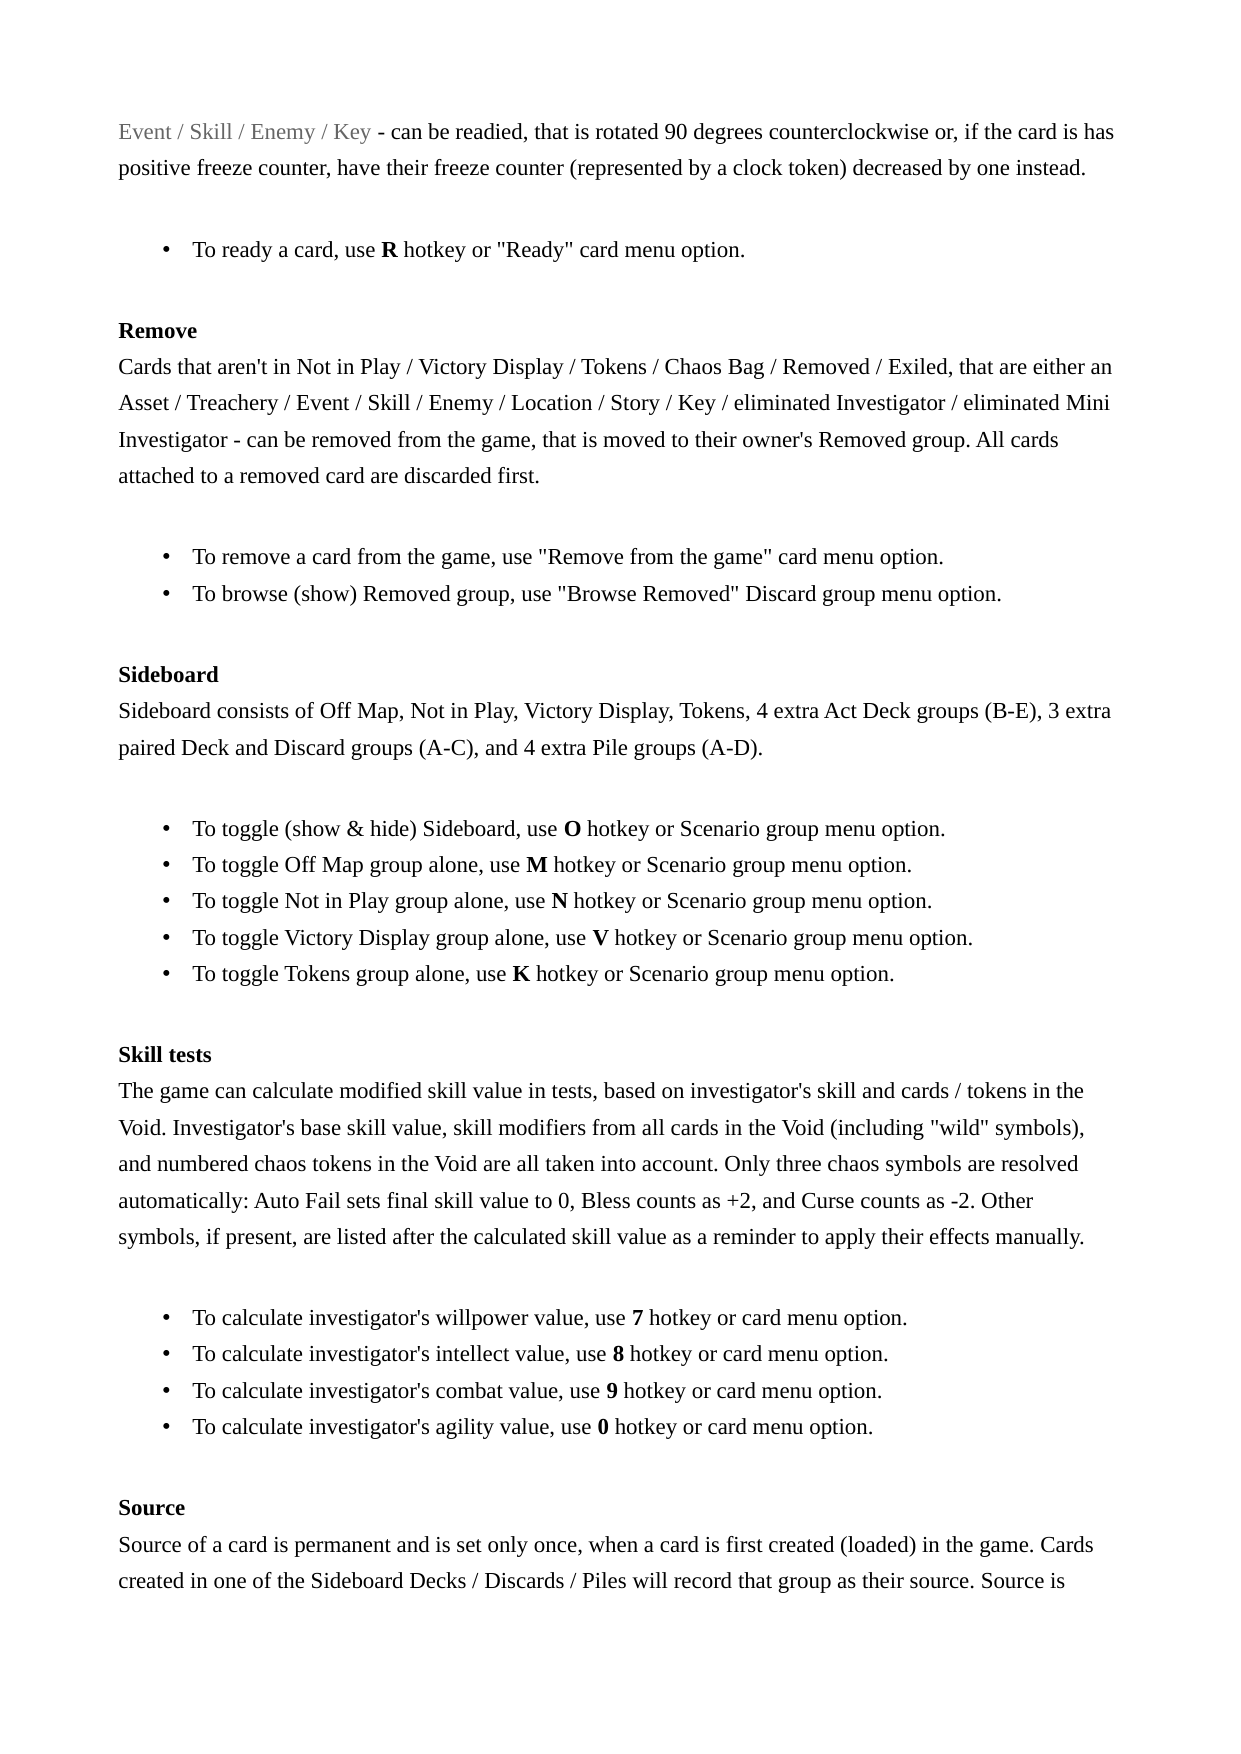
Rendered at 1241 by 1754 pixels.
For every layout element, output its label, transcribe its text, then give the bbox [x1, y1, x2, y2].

list To toggle (show & hide) Sideboard, use O hotkey or Scenario group menu option. [162, 815, 1122, 841]
text Source Source of a card is permanent and is set only once, when a card is first created (loaded) in the game. Cards created in one of the Sideboard Decks / Discards / Piles will record that group as their source. Source is [118, 1494, 1122, 1593]
list To toggle Not in Play group alone, use N hotkey or Scenario group menu option. [162, 887, 1122, 914]
list To toggle Tokens group alone, use K hotkey or Scenario group menu option. [162, 960, 1122, 986]
text Sideboard Sideboard consists of Off Map, Not in Play, Victory Display, Tokens, 4 extra Act Deck groups (B-E), 3 extra paired Deck and Discard groups (A-C), and 4 extra Pile groups (A-D). [118, 661, 1122, 760]
text Event / Skill / Enemy / Key - can be readied, that is rotated 90 degrees counterclockwise or, if the card is has positive freeze counter, have their freeze counter (represented by a clock token) decreased by one instead. [118, 118, 1122, 181]
list To calculate investigator's willpower value, use 7 hotkey or card menu option. [162, 1304, 1122, 1331]
list To ready a card, use R hotkey or "Ready" card menu option. [162, 236, 1122, 262]
list To toggle Victory Display group alone, use V hotkey or Scenario group menu option. [162, 924, 1122, 950]
list To browse (show) Removed group, use "Browse Removed" Discard group menu option. [162, 580, 1122, 606]
text Skill tests The game can calculate modified skill value in tests, based on investigator's skill and cards / tokens in the Void. Investigator's base skill value, skill modifiers from all cards in the Void (including "wild" symbols), and numbered chaos tokens in the Void are all taken into account. Only three chaos symbols are resolved automatically: Auto Fail sets final skill value to 0, Bless counts as +2, and Curse counts as -2. Other symbols, if present, are listed after the calculated skill value as a reminder to apply their effects manually. [118, 1041, 1122, 1249]
list To toggle Off Map group alone, use M hotkey or Scenario group menu option. [162, 851, 1122, 877]
text Remove Cards that aren't in Not in Play / Victory Display / Tokens / Chaos Bag / Removed / Exiled, that are either an Asset / Treachery / Event / Skill / Enemy / Location / Story / Key / eliminated Investigator / eliminated Mini Investigator - can be removed from the game, that is moved to their owner's Removed group. All cards attached to a removed card are discarded first. [118, 317, 1122, 488]
list To remove a card from the game, use "Remove from the game" card menu option. [162, 543, 1122, 570]
list To calculate investigator's combat value, use 9 hotkey or card menu option. [162, 1377, 1122, 1403]
list To calculate investigator's intellect value, use 8 hotkey or card menu option. [162, 1341, 1122, 1367]
list To calculate investigator's agility value, use 0 hotkey or card menu option. [162, 1413, 1122, 1439]
